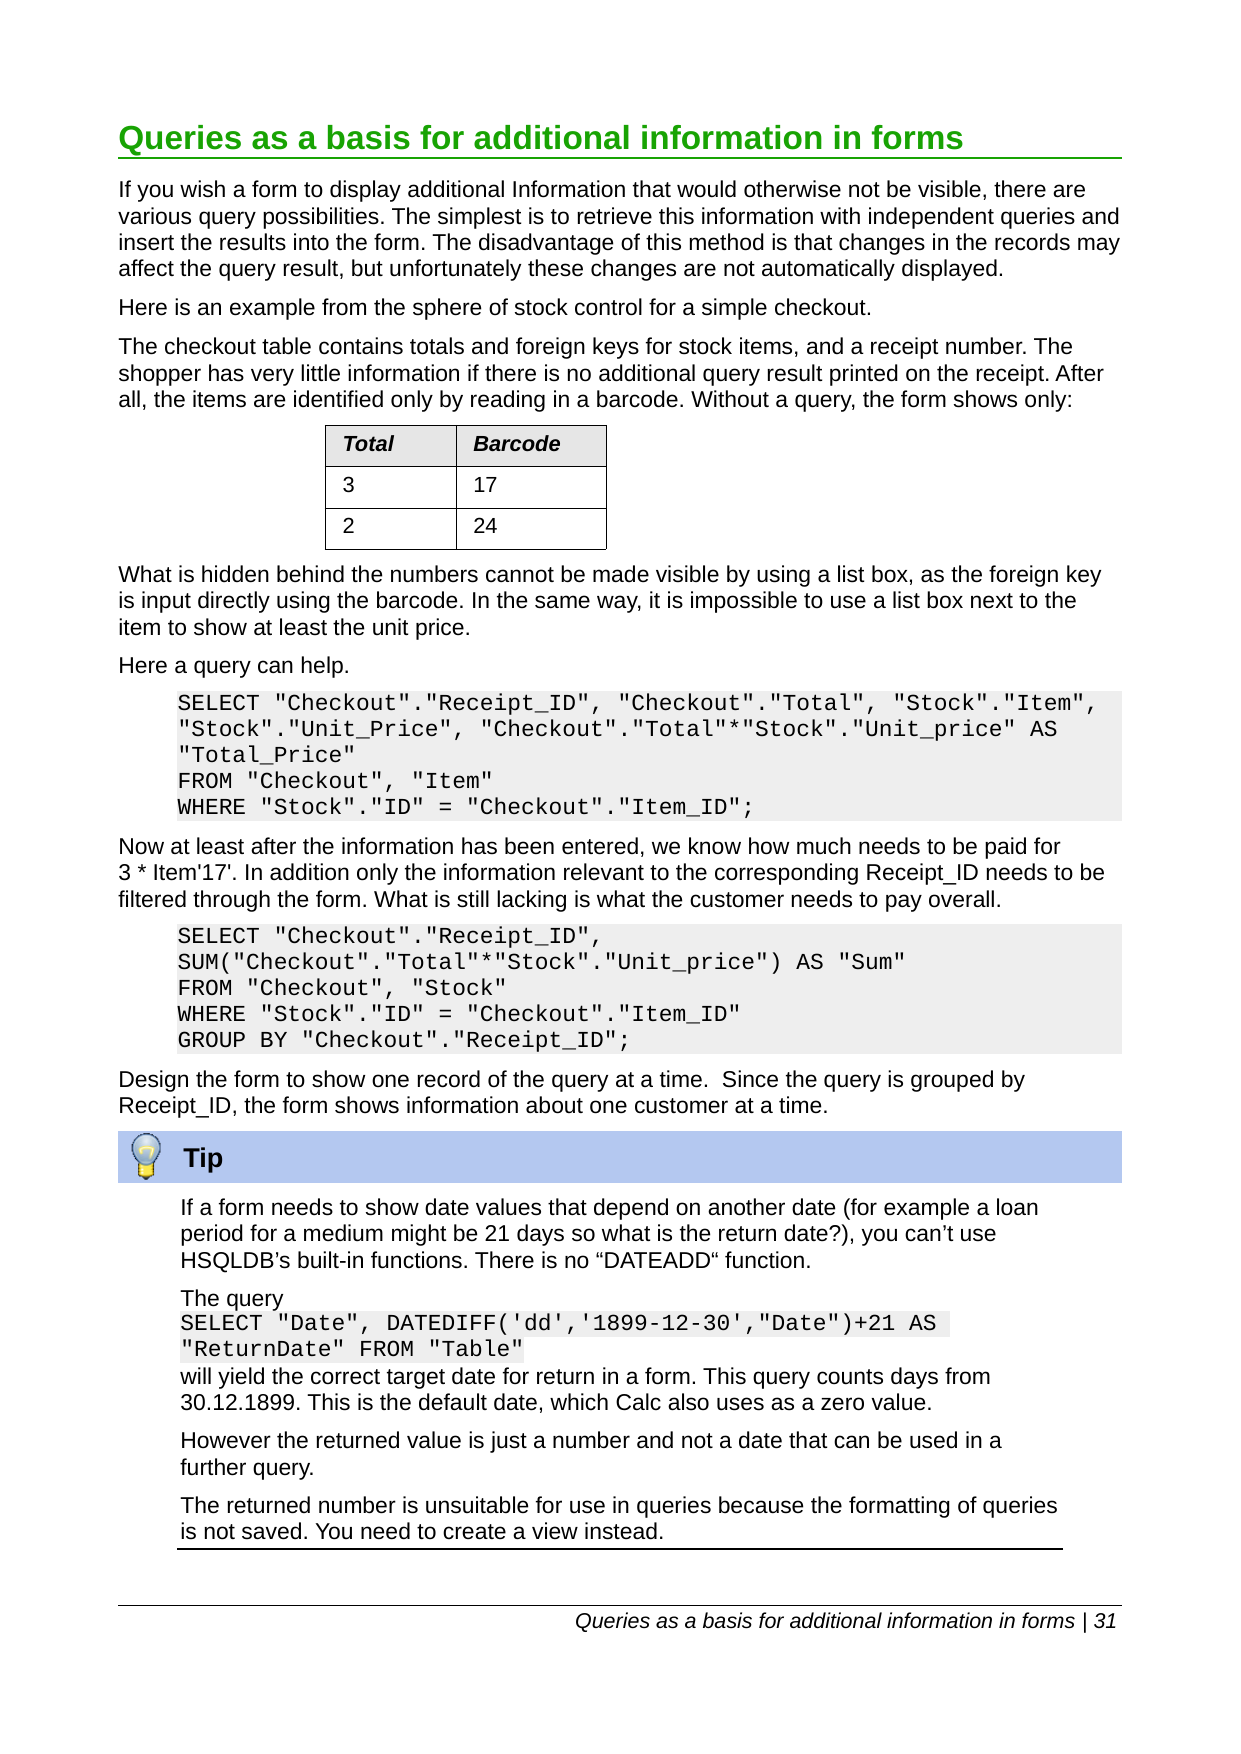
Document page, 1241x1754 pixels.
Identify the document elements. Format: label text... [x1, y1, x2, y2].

table_cell 3 [326, 467, 456, 508]
text Here a query can help. [118, 652, 1122, 679]
text Here is an example from the sphere of stock control for a simple checkout. [118, 294, 1122, 321]
text Design the form to show one record of the query at a time. Since the query is grouped by Receipt_ID, the form shows information about one customer at a time. [118, 1066, 1122, 1118]
subtitle Queries as a basis for additional information in forms [118, 118, 1122, 157]
text What is hidden behind the numbers cannot be made visible by using a list box, as the foreign key is input directly using the barcode. In the same way, it is impossible to use a list box next to the item to show at least the unit price. [118, 561, 1122, 640]
text The query SELECT "Date", DATEDIFF('dd','1899-12-30',"Date")+21 AS "ReturnDate" FROM "Table" will yield the correct target date for return in a form. This query counts days from 30.12.1899. This is the default date, which Calc also uses as a zero value. [177, 1282, 1063, 1416]
text The checkout table contains totals and foreign keys for stock items, and a receipt number. The shopper has very little information if there is no additional query result printed on the receipt. After all, the items are identified only by reading in a barcode. Without a query, the form shows only: [118, 333, 1122, 412]
table_cell 2 [326, 509, 456, 549]
text If a form needs to show date values that depend on another date (for example a loan period for a medium might be 21 days so what is the return date?), you can’t use HSQLDB’s built-in functions. There is no “DATEADD“ function. [177, 1191, 1063, 1273]
text Now at least after the information has been entered, we know how much needs to be paid for 3 * Item'17'. In addition only the information relevant to the corresponding Receipt_ID needs to be filtered through the form. What is still lacking is what the customer needs to pay overall. [118, 833, 1122, 912]
picture [119, 1131, 170, 1183]
subtitle Tip [170, 1131, 1122, 1183]
text The returned number is unsuitable for use in queries because the formatting of queries is not saved. You need to create a view instead. [177, 1489, 1063, 1548]
text SELECT "Checkout"."Receipt_ID", "Checkout"."Total", "Stock"."Item", "Stock"."Unit_Price", "Checkout"."Total"*"Stock"."Unit_price" AS "Total_Price" FROM "Checkout", "Item" WHERE "Stock"."ID" = "Checkout"."Item_ID"; [177, 691, 1122, 821]
table_cell 17 [457, 467, 606, 508]
text SELECT "Checkout"."Receipt_ID", SUM("Checkout"."Total"*"Stock"."Unit_price") AS "Sum" FROM "Checkout", "Stock" WHERE "Stock"."ID" = "Checkout"."Item_ID" GROUP BY "Checkout"."Receipt_ID"; [177, 924, 1122, 1054]
text If you wish a form to display additional Information that would otherwise not be visible, there are various query possibilities. The simplest is to retrieve this information with independent queries and insert the results into the form. The disadvantage of this method is that changes in the records may affect the query result, but unfortunately these changes are not automatically displayed. [118, 176, 1122, 282]
text However the returned value is just a number and not a date that can be used in a further query. [177, 1424, 1063, 1480]
table_header Barcode [457, 426, 606, 466]
table_header Total [326, 426, 456, 466]
table_cell 24 [457, 509, 606, 549]
